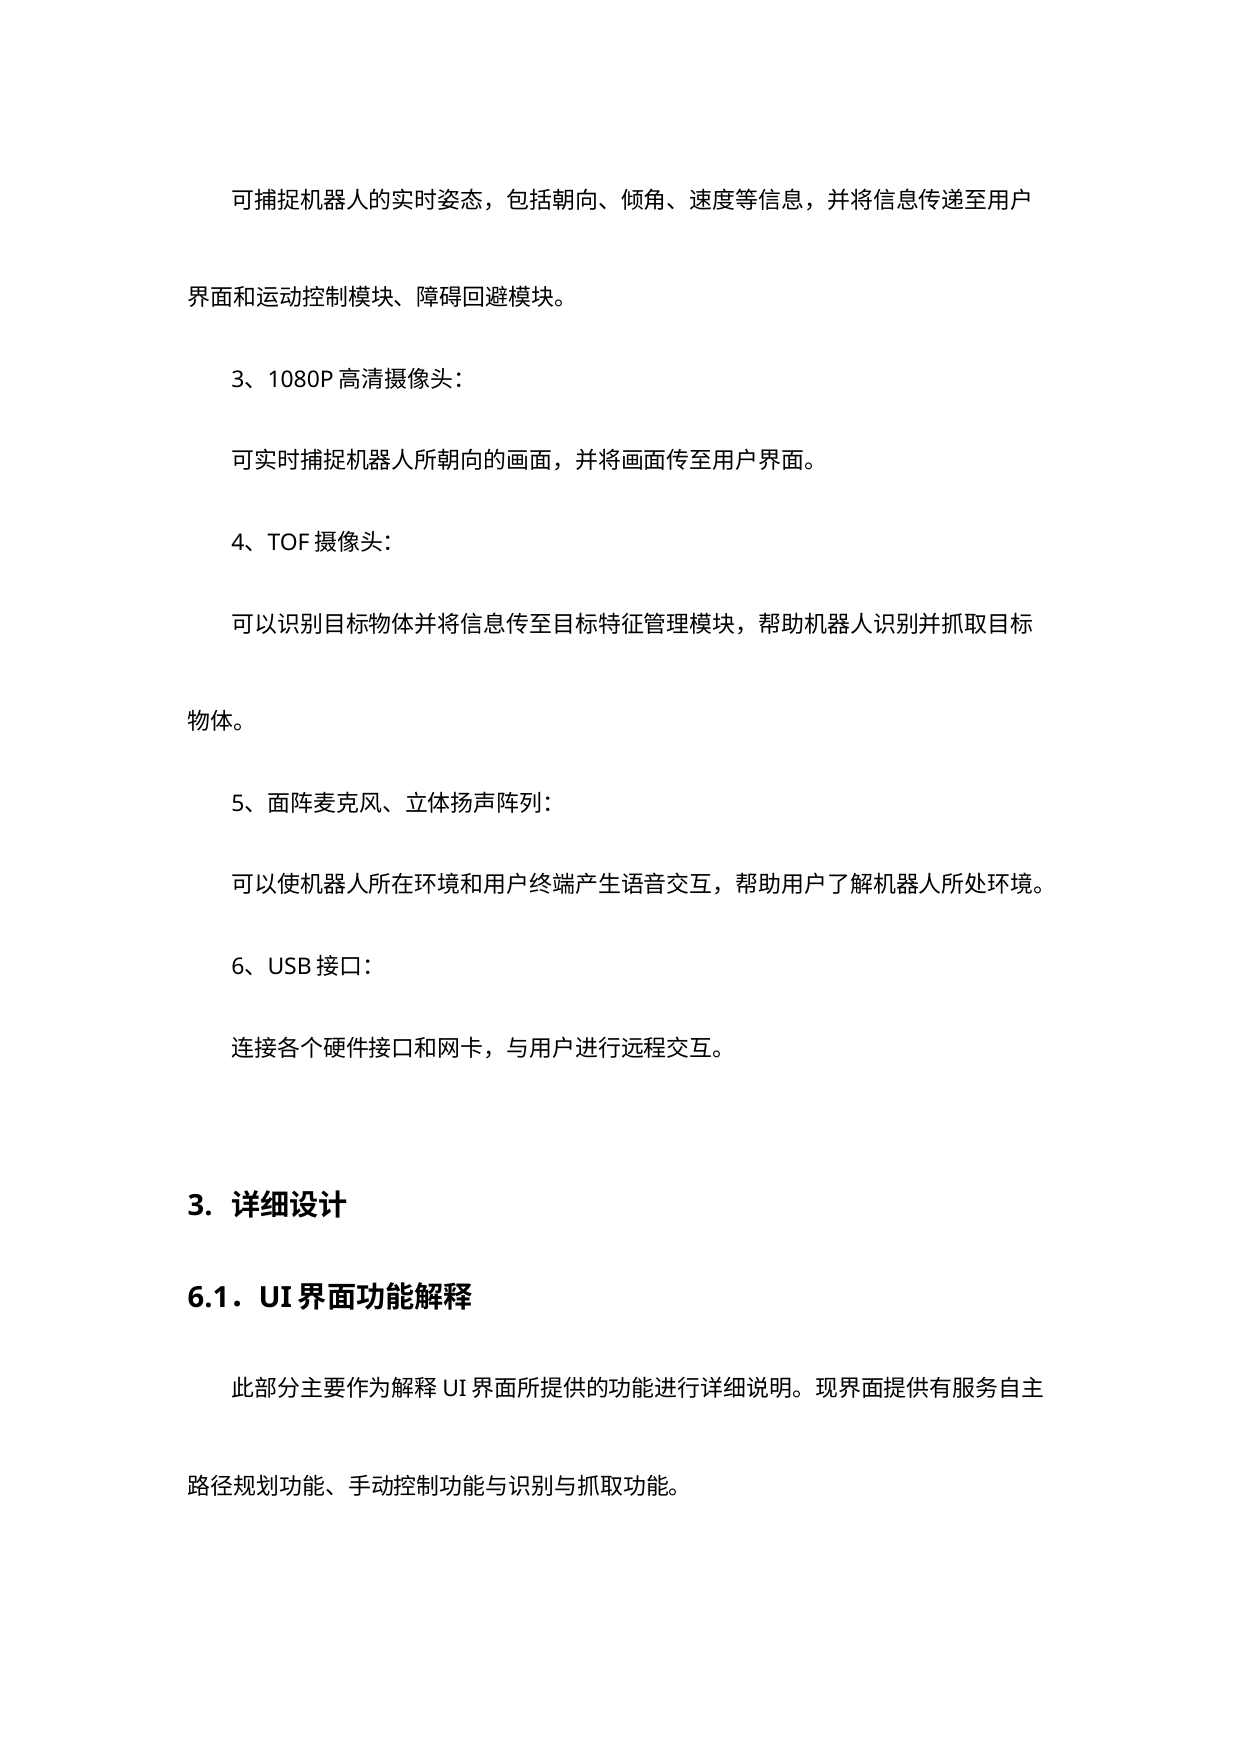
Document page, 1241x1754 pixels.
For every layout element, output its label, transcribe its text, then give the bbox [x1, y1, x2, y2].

text 连接各个硬件接口和网卡，与用户进行远程交互。 [187, 1010, 1053, 1075]
text 3、1080P高清摄像头： [187, 341, 1053, 406]
text 可实时捕捉机器人所朝向的画面，并将画面传至用户界面。 [187, 423, 1053, 488]
text 可以识别目标物体并将信息传至目标特征管理模块，帮助机器人识别并抓取目标物体。 [187, 586, 1053, 748]
text 可捕捉机器人的实时姿态，包括朝向、倾角、速度等信息，并将信息传递至用户界面和运动控制模块、障碍回避模块。 [187, 162, 1053, 324]
text 此部分主要作为解释UI界面所提供的功能进行详细说明。现界面提供有服务自主路径规划功能、手动控制功能与识别与抓取功能。 [187, 1351, 1053, 1513]
subtitle 6.1．UI界面功能解释 [187, 1258, 1053, 1323]
text 6、USB接口： [187, 928, 1053, 993]
text 可以使机器人所在环境和用户终端产生语音交互，帮助用户了解机器人所处环境。 [187, 847, 1053, 912]
text 5、面阵麦克风、立体扬声阵列： [187, 765, 1053, 830]
subtitle 详细设计 [187, 1166, 1053, 1231]
text 4、TOF摄像头： [187, 504, 1053, 569]
